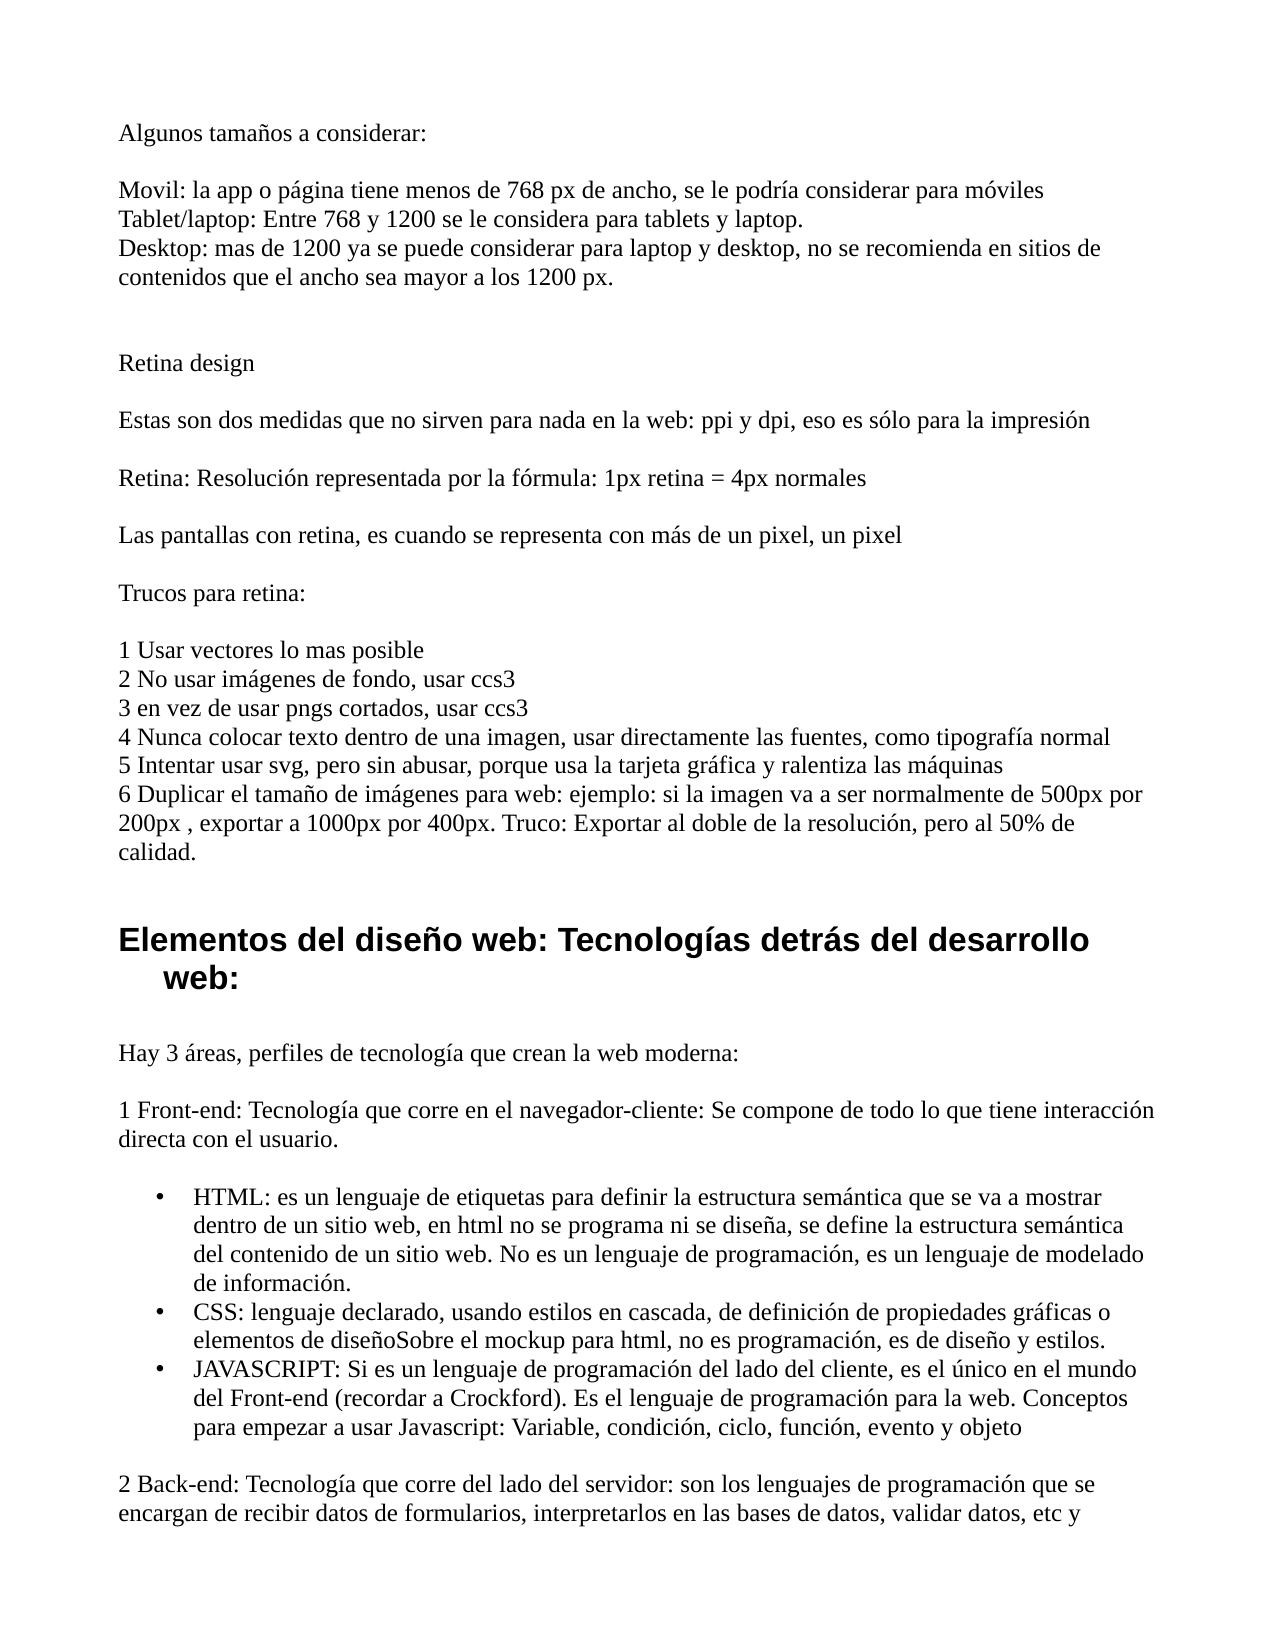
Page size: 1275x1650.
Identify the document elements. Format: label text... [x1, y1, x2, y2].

text 1 Usar vectores lo mas posible [118, 636, 1157, 664]
text Algunos tamaños a considerar: [118, 118, 1157, 147]
text Retina design [118, 348, 1157, 377]
text 3 en vez de usar pngs cortados, usar ccs3 [118, 693, 1157, 722]
text Movil: la app o página tiene menos de 768 px de ancho, se le podría considerar para móviles [118, 176, 1157, 204]
text Trucos para retina: [118, 578, 1157, 607]
subtitle Elementos del diseño web: Tecnologías detrás del desarrollo web: [118, 919, 1157, 997]
text 6 Duplicar el tamaño de imágenes para web: ejemplo: si la imagen va a ser normalmente de 500px por 200px , exportar a 1000px por 400px. Truco: Exportar al doble de la resolución, pero al 50% de calidad. [118, 779, 1157, 866]
text 2 No usar imágenes de fondo, usar ccs3 [118, 664, 1157, 693]
list CSS: lenguaje declarado, usando estilos en cascada, de definición de propiedades gráficas o elementos de diseñoSobre el mockup para html, no es programación, es de diseño y estilos. [156, 1297, 1157, 1354]
text 5 Intentar usar svg, pero sin abusar, porque usa la tarjeta gráfica y ralentiza las máquinas [118, 751, 1157, 779]
text Retina: Resolución representada por la fórmula: 1px retina = 4px normales [118, 463, 1157, 492]
text Tablet/laptop: Entre 768 y 1200 se le considera para tablets y laptop. [118, 204, 1157, 233]
text Las pantallas con retina, es cuando se representa con más de un pixel, un pixel [118, 521, 1157, 549]
list HTML: es un lenguaje de etiquetas para definir la estructura semántica que se va a mostrar dentro de un sitio web, en html no se programa ni se diseña, se define la estructura semántica del contenido de un sitio web. No es un lenguaje de programación, es un lenguaje de modelado de información. [156, 1182, 1157, 1297]
text Desktop: mas de 1200 ya se puede considerar para laptop y desktop, no se recomienda en sitios de contenidos que el ancho sea mayor a los 1200 px. [118, 233, 1157, 291]
text Hay 3 áreas, perfiles de tecnología que crean la web moderna: [118, 1038, 1157, 1067]
text 4 Nunca colocar texto dentro de una imagen, usar directamente las fuentes, como tipografía normal [118, 722, 1157, 751]
text Estas son dos medidas que no sirven para nada en la web: ppi y dpi, eso es sólo para la impresión [118, 406, 1157, 434]
list JAVASCRIPT: Si es un lenguaje de programación del lado del cliente, es el único en el mundo del Front-end (recordar a Crockford). Es el lenguaje de programación para la web. Conceptos para empezar a usar Javascript: Variable, condición, ciclo, función, evento y objeto [156, 1354, 1157, 1440]
text 1 Front-end: Tecnología que corre en el navegador-cliente: Se compone de todo lo que tiene interacción directa con el usuario. [118, 1095, 1157, 1153]
text 2 Back-end: Tecnología que corre del lado del servidor: son los lenguajes de programación que se encargan de recibir datos de formularios, interpretarlos en las bases de datos, validar datos, etc y [118, 1469, 1157, 1527]
